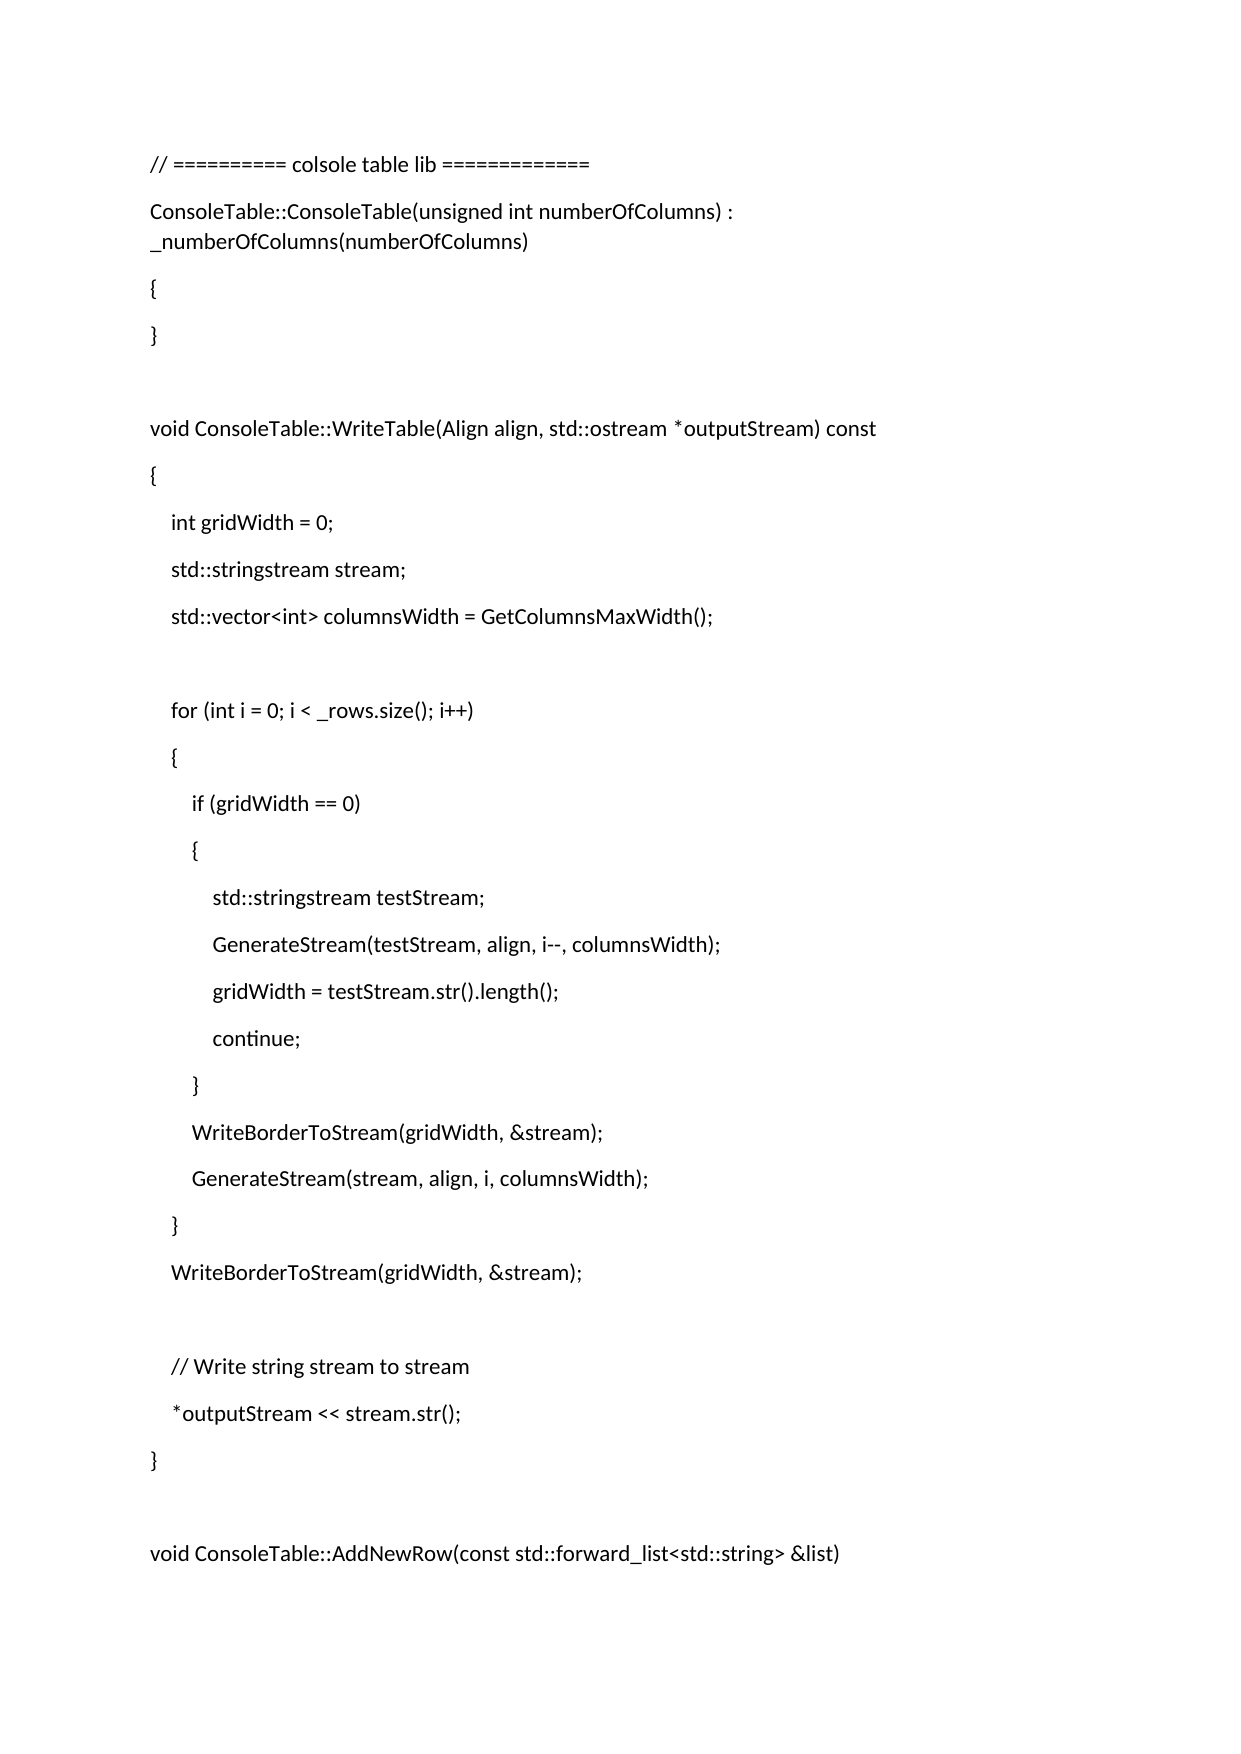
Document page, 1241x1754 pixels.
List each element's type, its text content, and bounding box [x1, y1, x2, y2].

text if (gridWidth == 0) [150, 789, 1090, 818]
text int gridWidth = 0; [150, 508, 1090, 536]
text gridWidth = testStream.str().length(); [150, 977, 1090, 1005]
text } [150, 1446, 1090, 1474]
text for (int i = 0; i < _rows.size(); i++) [150, 696, 1090, 724]
text void ConsoleTable::WriteTable(Align align, std::ostream *outputStream) const [150, 414, 1090, 443]
text { [150, 461, 1090, 489]
text *outputStream << stream.str(); [150, 1399, 1090, 1427]
text } [150, 1211, 1090, 1239]
text { [150, 274, 1090, 302]
text void ConsoleTable::AddNewRow(const std::forward_list<std::string> &list) [150, 1539, 1090, 1568]
text GenerateStream(testStream, align, i--, columnsWidth); [150, 930, 1090, 958]
text std::stringstream testStream; [150, 883, 1090, 911]
text GenerateStream(stream, align, i, columnsWidth); [150, 1164, 1090, 1193]
text { [150, 743, 1090, 771]
text std::vector<int> columnsWidth = GetColumnsMaxWidth(); [150, 602, 1090, 630]
text // Write string stream to stream [150, 1352, 1090, 1380]
text ConsoleTable::ConsoleTable(unsigned int numberOfColumns) : _numberOfColumns(numberOfColumns) [150, 197, 1090, 255]
text continue; [150, 1024, 1090, 1052]
text } [150, 1071, 1090, 1099]
text } [150, 321, 1090, 349]
text std::stringstream stream; [150, 555, 1090, 583]
text WriteBorderToStream(gridWidth, &stream); [150, 1258, 1090, 1286]
text // ========== colsole table lib ============= [150, 150, 1090, 178]
text { [150, 836, 1090, 864]
text WriteBorderToStream(gridWidth, &stream); [150, 1118, 1090, 1146]
